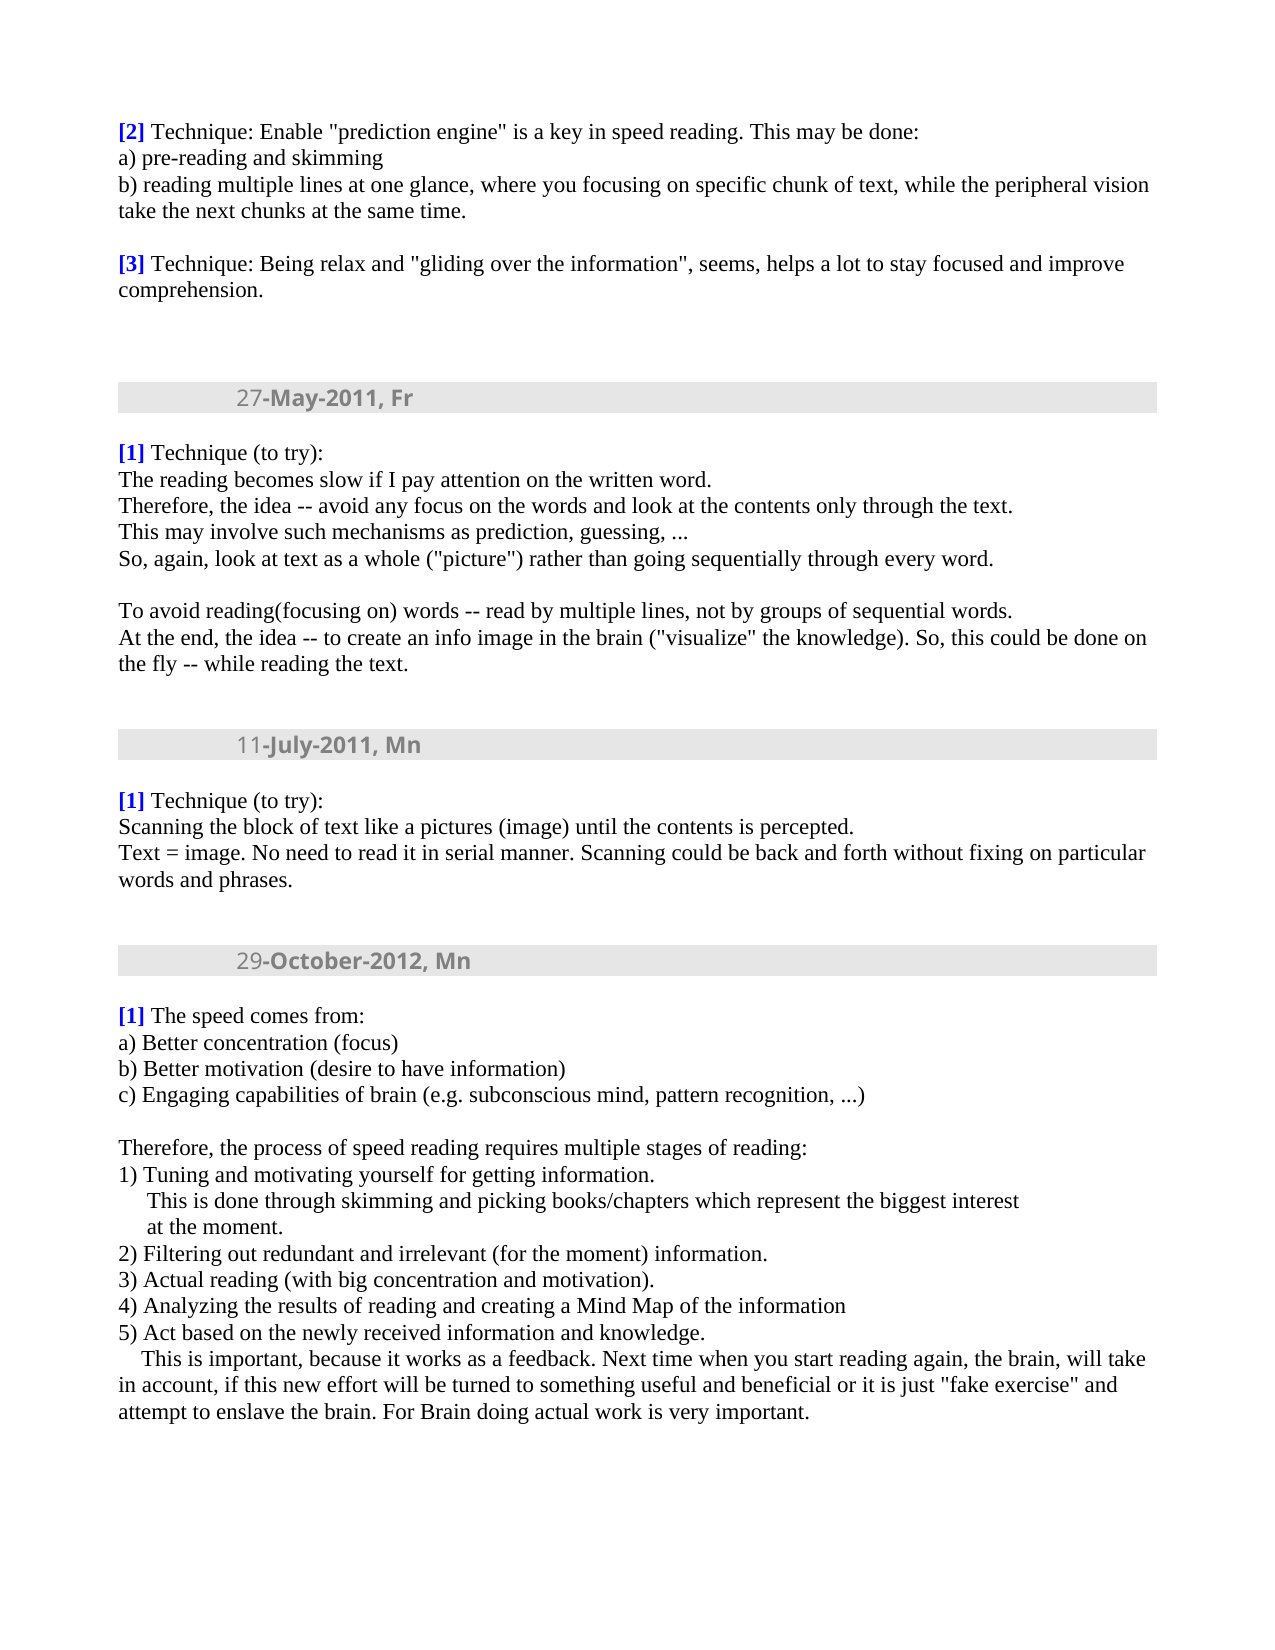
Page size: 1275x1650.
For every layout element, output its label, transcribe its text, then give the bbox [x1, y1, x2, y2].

text 27-May-2011, Fr [118, 382, 1157, 413]
text a) pre-reading and skimming [118, 144, 1157, 171]
text Therefore, the idea -- avoid any focus on the words and look at the contents only through the text. [118, 492, 1157, 518]
text [1] Technique (to try): [118, 439, 1157, 466]
text c) Engaging capabilities of brain (e.g. subconscious mind, pattern recognition, ...) [118, 1082, 1157, 1108]
text [2] Technique: Enable "prediction engine" is a key in speed reading. This may be done: [118, 118, 1157, 144]
text This may involve such mechanisms as prediction, guessing, ... [118, 518, 1157, 545]
text Therefore, the process of speed reading requires multiple stages of reading: [118, 1134, 1157, 1161]
text at the moment. [118, 1213, 1157, 1240]
text [3] Technique: Being relax and "gliding over the information", seems, helps a lot to stay focused and improve comprehension. [118, 250, 1157, 303]
text 2) Filtering out redundant and irrelevant (for the moment) information. [118, 1240, 1157, 1266]
text b) Better motivation (desire to have information) [118, 1055, 1157, 1082]
text 29-October-2012, Mn [118, 945, 1157, 976]
text So, again, look at text as a whole ("picture") rather than going sequentially through every word. [118, 545, 1157, 571]
text This is done through skimming and picking books/chapters which represent the biggest interest [118, 1187, 1157, 1213]
text 5) Act based on the newly received information and knowledge. [118, 1319, 1157, 1345]
text To avoid reading(focusing on) words -- read by multiple lines, not by groups of sequential words. [118, 597, 1157, 624]
text 1) Tuning and motivating yourself for getting information. [118, 1161, 1157, 1187]
text The reading becomes slow if I pay attention on the written word. [118, 466, 1157, 492]
text 4) Analyzing the results of reading and creating a Mind Map of the information [118, 1292, 1157, 1319]
text Scanning the block of text like a pictures (image) until the contents is percepted. [118, 813, 1157, 839]
text Text = image. No need to read it in serial manner. Scanning could be back and forth without fixing on particular words and phrases. [118, 839, 1157, 892]
text a) Better concentration (focus) [118, 1029, 1157, 1055]
text At the end, the idea -- to create an info image in the brain ("visualize" the knowledge). So, this could be done on the fly -- while reading the text. [118, 624, 1157, 676]
text 11-July-2011, Mn [118, 729, 1157, 760]
text [1] The speed comes from: [118, 1002, 1157, 1029]
text [1] Technique (to try): [118, 787, 1157, 813]
text 3) Actual reading (with big concentration and motivation). [118, 1266, 1157, 1292]
text This is important, because it works as a feedback. Next time when you start reading again, the brain, will take in account, if this new effort will be turned to something useful and beneficial or it is just "fake exercise" and attempt to enslave the brain. For Brain doing actual work is very important. [118, 1345, 1157, 1424]
text b) reading multiple lines at one glance, where you focusing on specific chunk of text, while the peripheral vision take the next chunks at the same time. [118, 171, 1157, 223]
